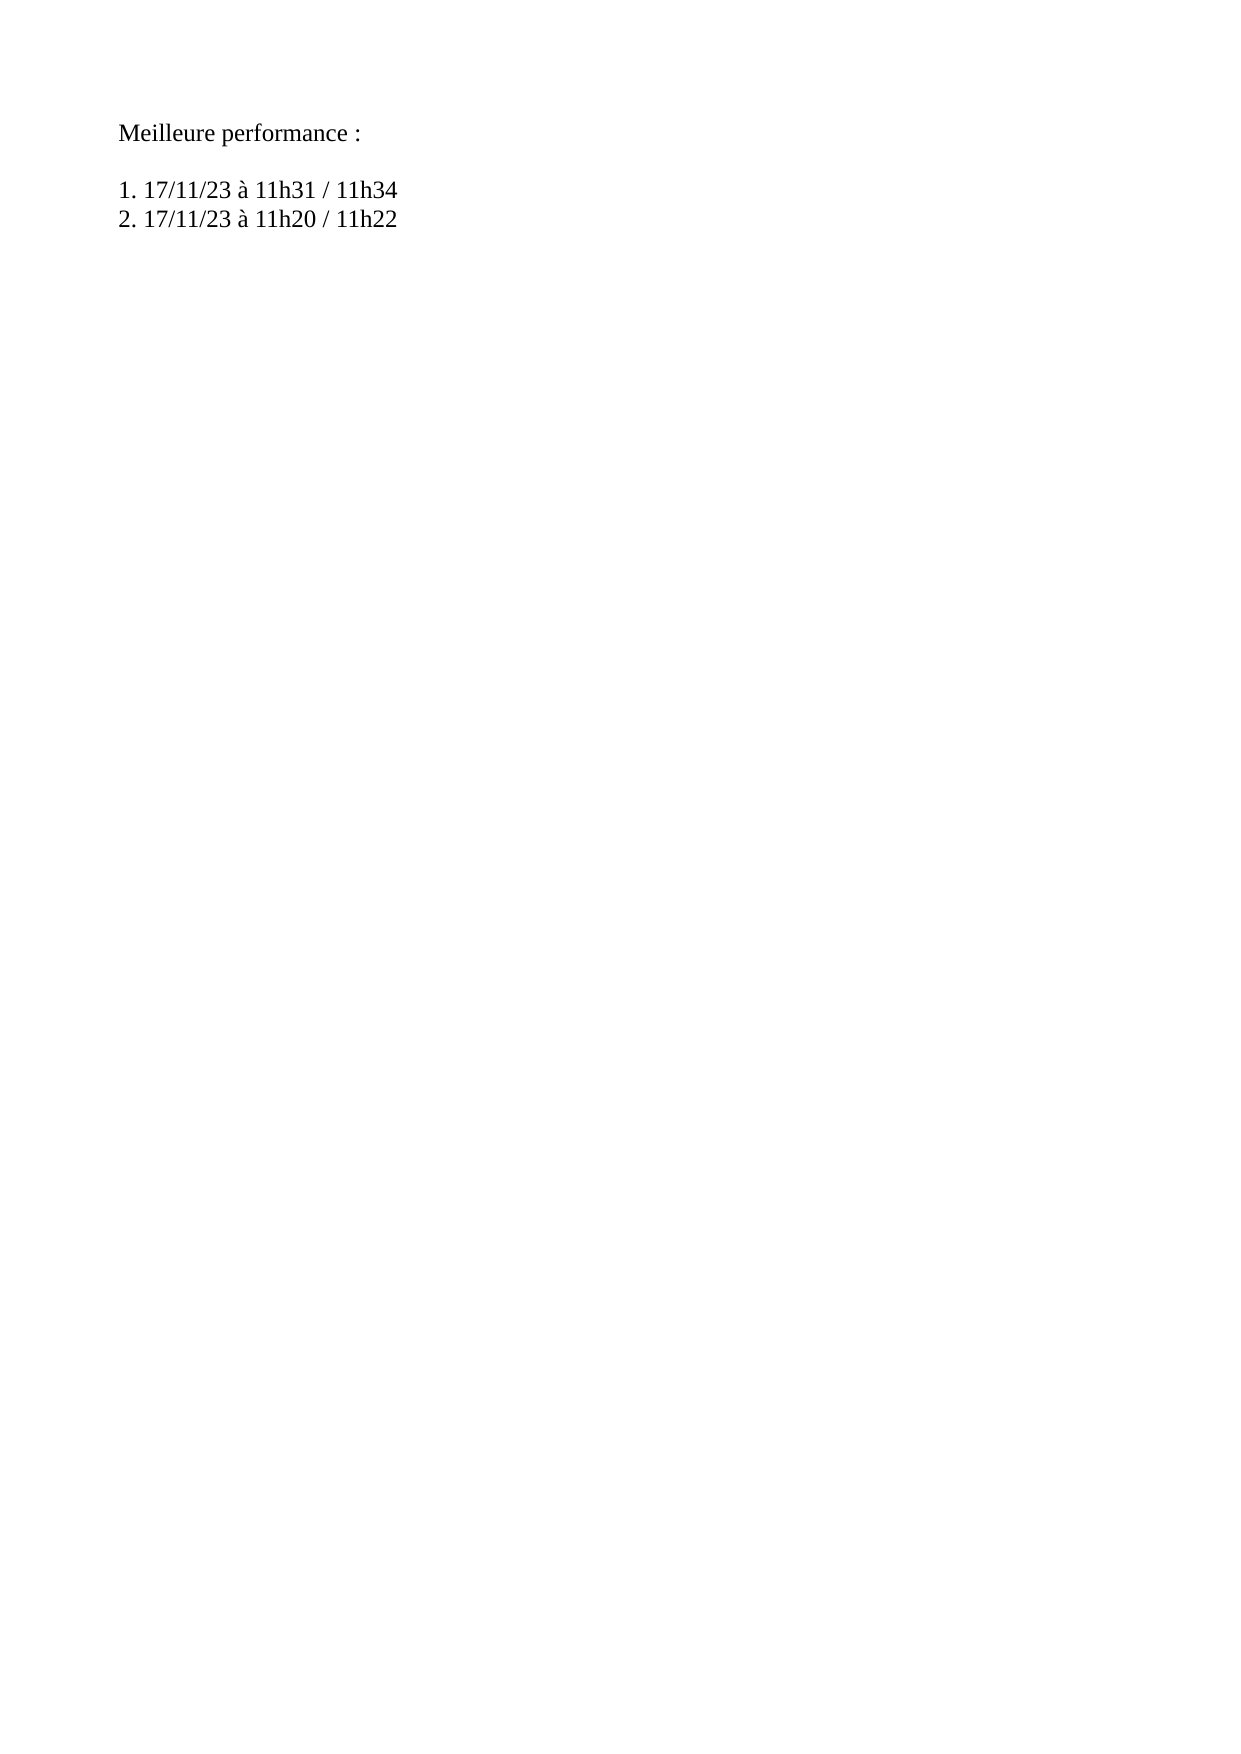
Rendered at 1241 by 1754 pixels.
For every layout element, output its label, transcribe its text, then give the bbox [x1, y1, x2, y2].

text 2. 17/11/23 à 11h20 / 11h22 [118, 204, 1122, 233]
text Meilleure performance : [118, 118, 1122, 147]
text 1. 17/11/23 à 11h31 / 11h34 [118, 176, 1122, 204]
